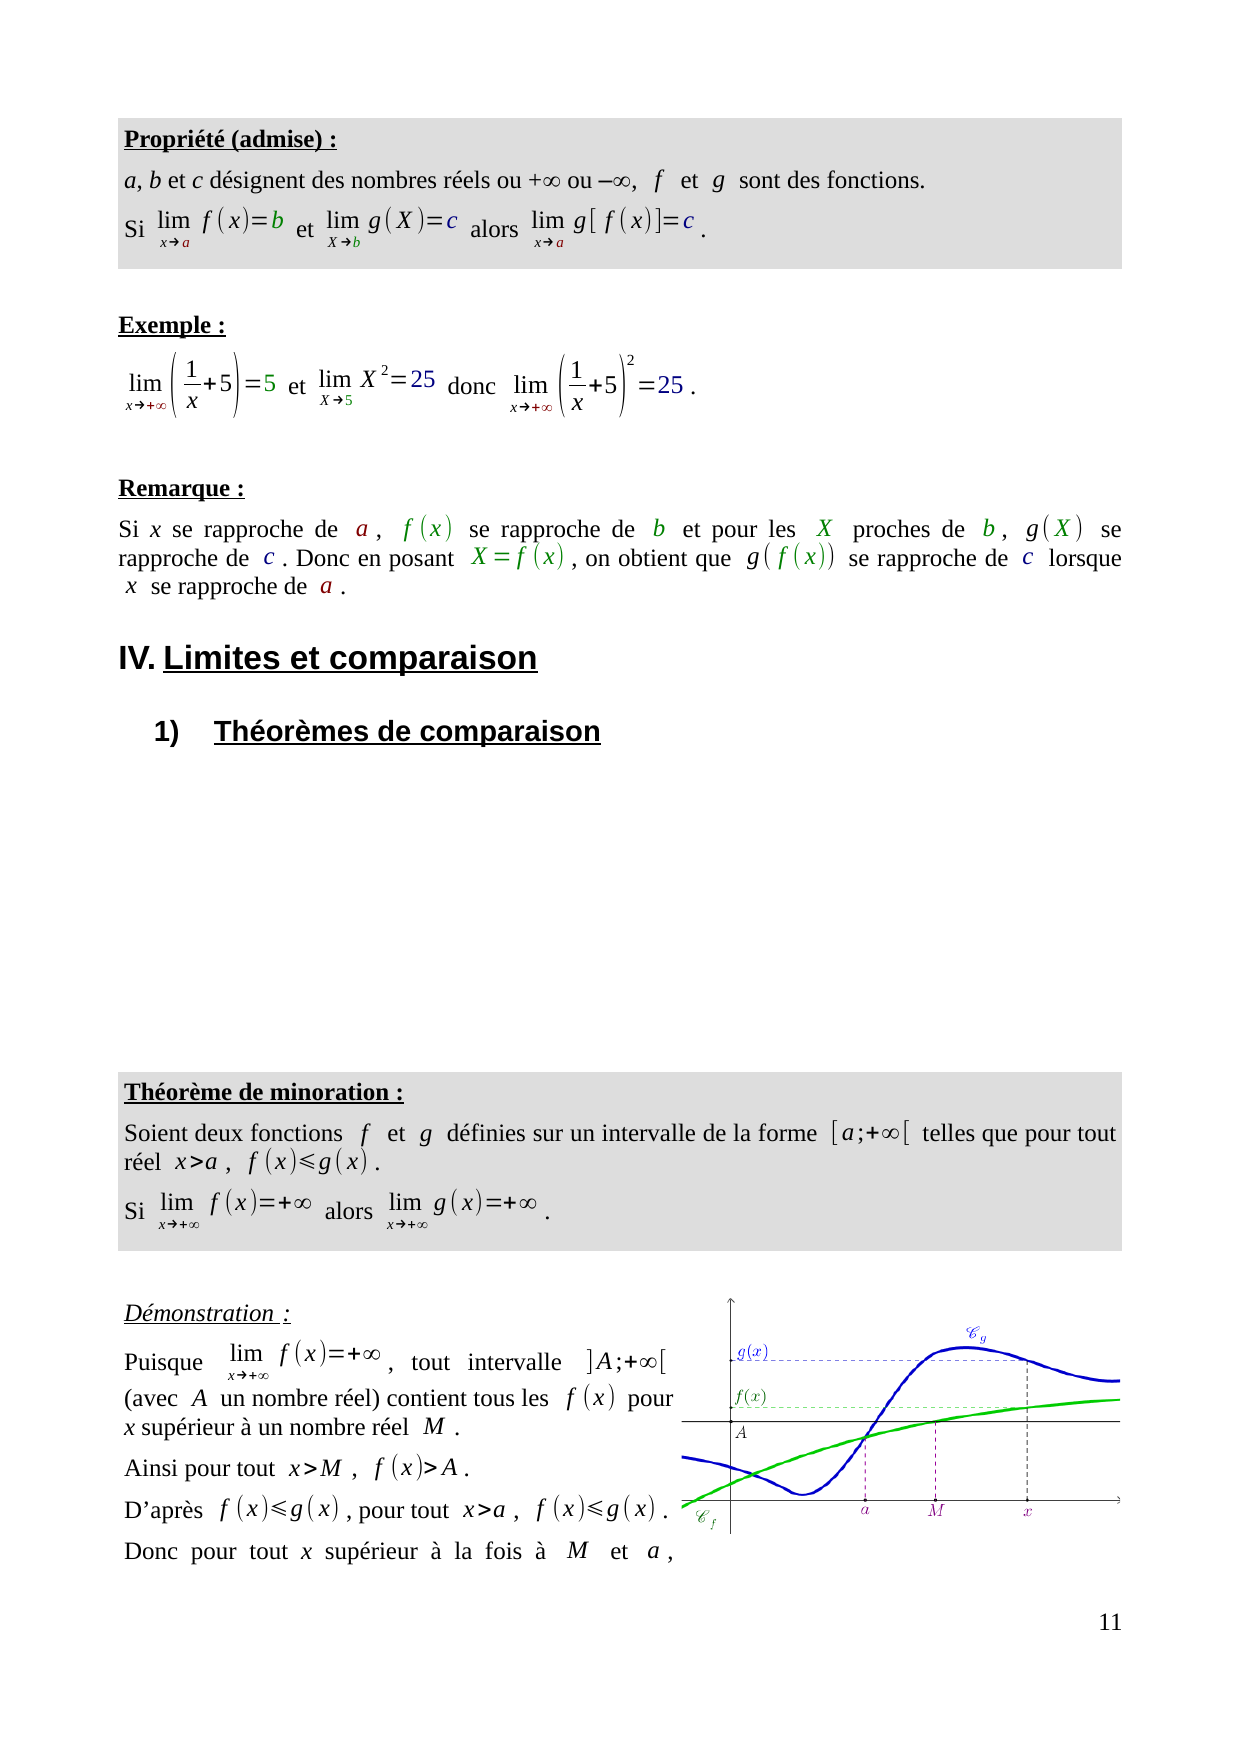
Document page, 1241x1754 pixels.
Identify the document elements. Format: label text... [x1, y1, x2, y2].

picture [681, 1298, 1121, 1534]
table_header [679, 1292, 1123, 1571]
subtitle Théorèmes de comparaison [153, 714, 1122, 747]
text Exemple : [118, 310, 1122, 339]
text Si x se rapproche de , se rapproche de et pour les proches de , se rapproche de . Donc en posant , on obtient que se rapproche de lorsque se rapproche de . [118, 514, 1122, 600]
table_header Théorème de minoration : Soient deux fonctions et définies sur un intervalle de la forme telles que pour tout réel , . Si alors . [118, 1072, 1122, 1251]
table_header Démonstration : Puisque , tout intervalle (avec un nombre réel) contient tous les pour x supérieur à un nombre réel . Ainsi pour tout , . D’après , pour tout , . Donc pour tout x supérieur à la fois à et , . Donc, tout intervalle contient tous les pour x assez grand et . [118, 1292, 679, 1571]
text Remarque : [118, 473, 1122, 501]
text et donc . [118, 351, 1122, 419]
subtitle Limites et comparaison [118, 638, 1122, 676]
table_header Propriété (admise) : a, b et c désignent des nombres réels ou +∞ ou –∞, et sont des fonctions. Si et alors . [118, 118, 1122, 269]
